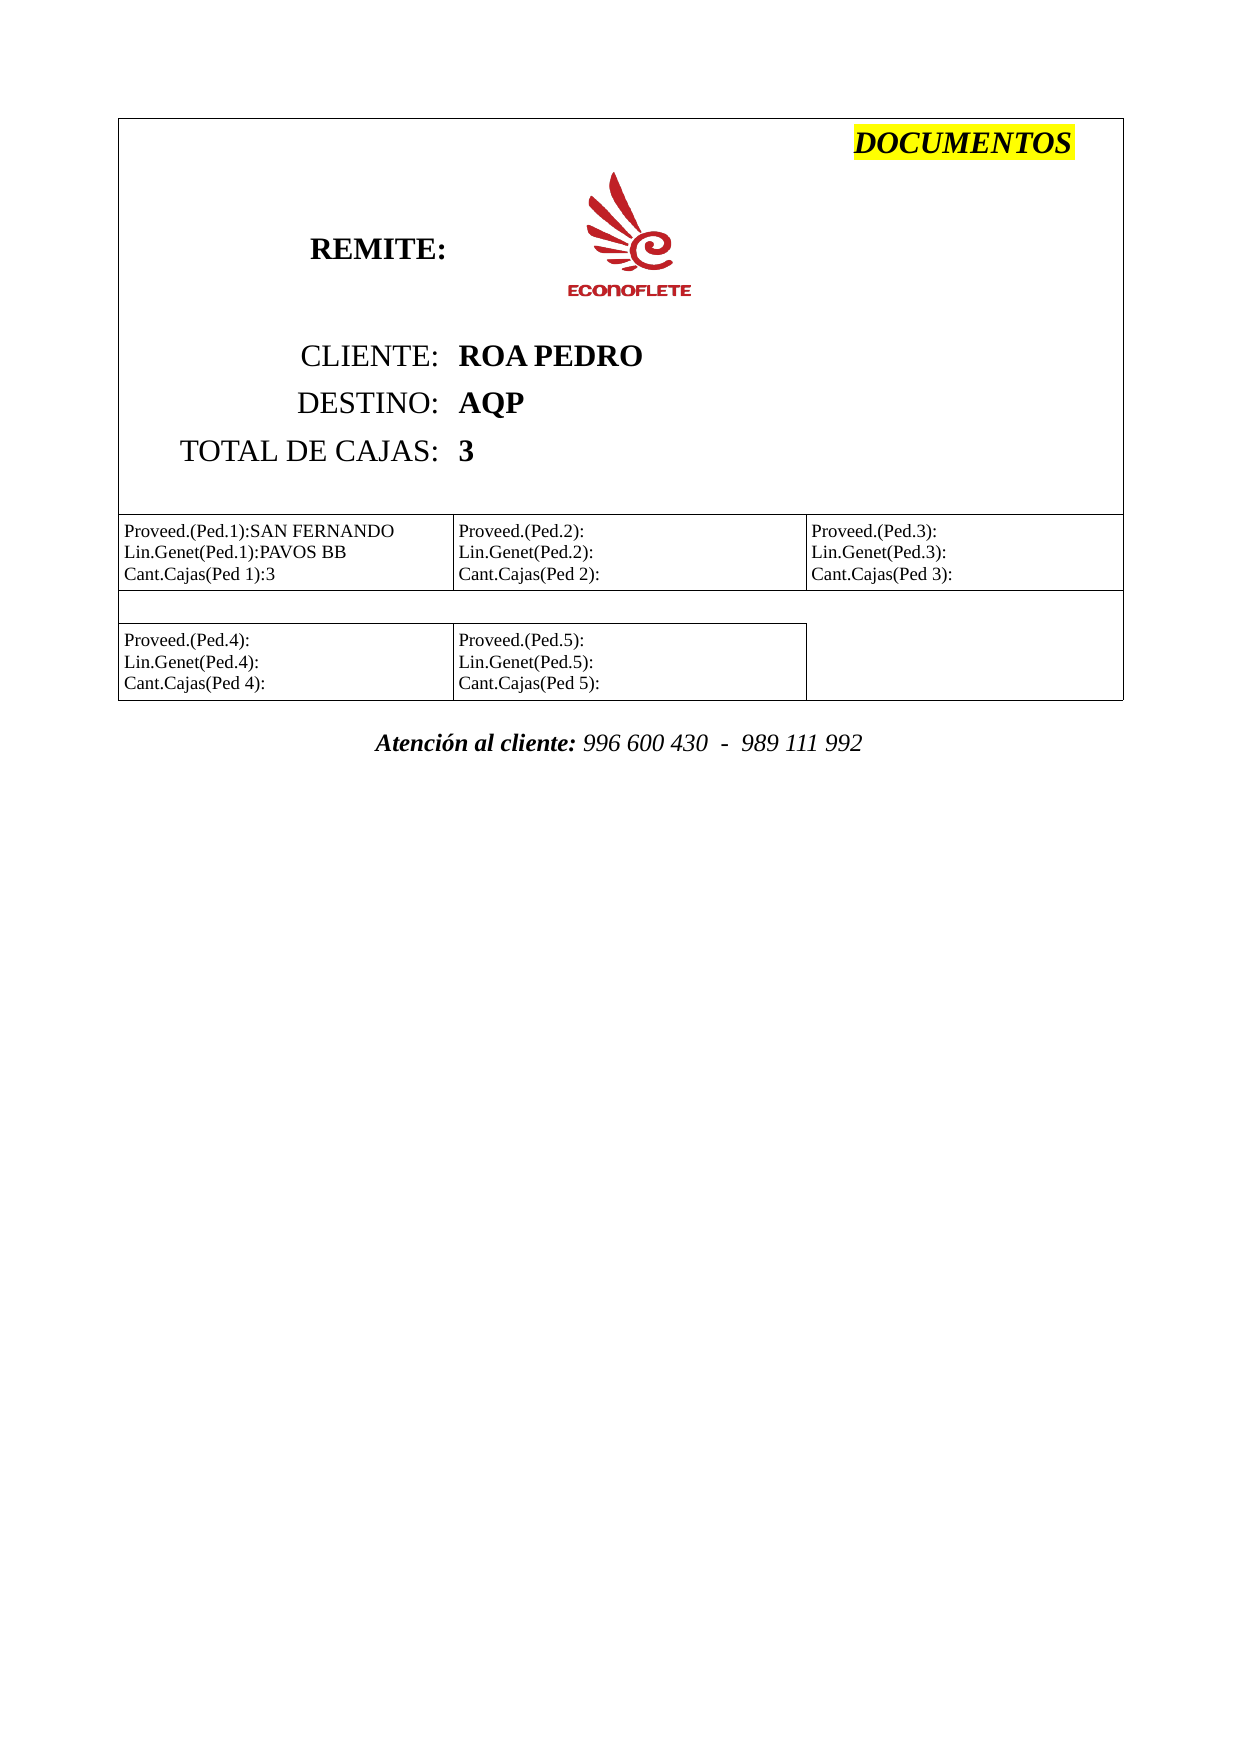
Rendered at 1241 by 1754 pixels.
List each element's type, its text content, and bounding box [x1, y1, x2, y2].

table_cell TOTAL DE CAJAS: [119, 426, 453, 474]
table_header [119, 119, 453, 166]
table_cell [453, 591, 806, 623]
picture [552, 171, 707, 297]
table_cell Proveed.(Ped.4): Lin.Genet(Ped.4): Cant.Cajas(Ped 4): [119, 624, 453, 699]
text Atención al cliente: 996 600 430 - 989 111 992 [118, 728, 1122, 757]
table_header DOCUMENTOS [806, 119, 1123, 166]
table_cell [806, 166, 1123, 332]
table_cell Proveed.(Ped.1):SAN FERNANDO Lin.Genet(Ped.1):PAVOS BB Cant.Cajas(Ped 1):3 [119, 515, 453, 590]
table_cell [806, 379, 1123, 426]
table_cell Proveed.(Ped.2): Lin.Genet(Ped.2): Cant.Cajas(Ped 2): [454, 515, 806, 590]
table_cell ROA PEDRO [453, 332, 1123, 379]
table_cell [453, 474, 806, 514]
table_cell Proveed.(Ped.3): Lin.Genet(Ped.3): Cant.Cajas(Ped 3): [807, 515, 1123, 590]
table_cell 3 [453, 426, 1123, 474]
table_cell [453, 166, 806, 332]
table_cell REMITE: [119, 166, 453, 332]
table_cell [119, 591, 453, 623]
table_cell AQP [453, 379, 806, 426]
table_cell [119, 474, 453, 514]
table_cell [807, 623, 1123, 699]
table_cell CLIENTE: [119, 332, 453, 379]
table_cell [806, 474, 1123, 514]
table_header [453, 119, 806, 166]
table_cell Proveed.(Ped.5): Lin.Genet(Ped.5): Cant.Cajas(Ped 5): [454, 624, 806, 699]
table_cell [806, 591, 1123, 623]
table_cell DESTINO: [119, 379, 453, 426]
